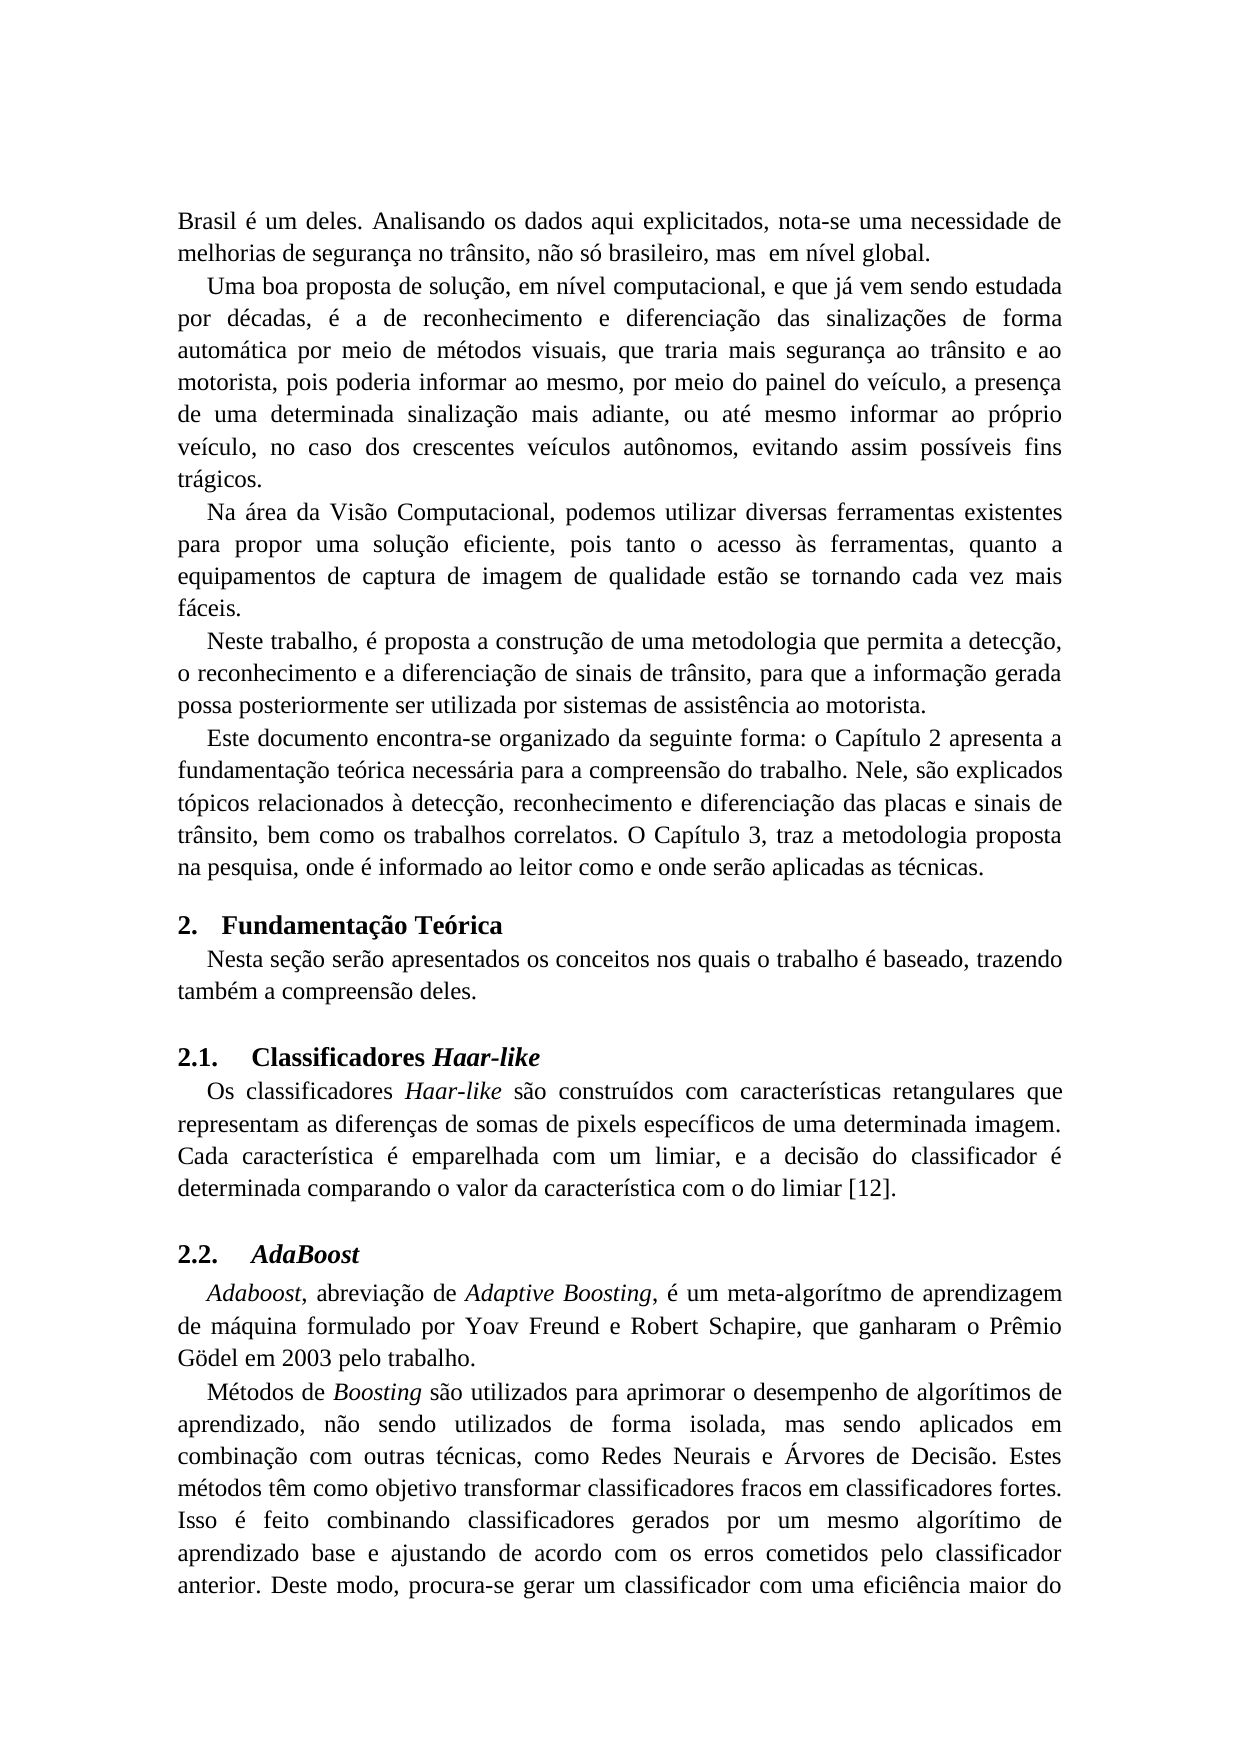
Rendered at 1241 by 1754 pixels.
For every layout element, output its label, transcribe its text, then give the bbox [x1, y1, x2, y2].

text Os classificadores Haar-like são construídos com características retangulares que representam as diferenças de somas de pixels específicos de uma determinada imagem. Cada característica é emparelhada com um limiar, e a decisão do classificador é determinada comparando o valor da característica com o do limiar [12]. [177, 1077, 1063, 1202]
text Este documento encontra-se organizado da seguinte forma: o Capítulo 2 apresenta a fundamentação teórica necessária para a compreensão do trabalho. Nele, são explicados tópicos relacionados à detecção, reconhecimento e diferenciação das placas e sinais de trânsito, bem como os trabalhos correlatos. O Capítulo 3, traz a metodologia proposta na pesquisa, onde é informado ao leitor como e onde serão aplicadas as técnicas. [177, 724, 1063, 881]
text Nesta seção serão apresentados os conceitos nos quais o trabalho é baseado, trazendo também a compreensão deles. [177, 945, 1063, 1005]
text 2.1. Classificadores Haar-like [177, 1042, 1063, 1072]
text Métodos de Boosting são utilizados para aprimorar o desempenho de algorítimos de aprendizado, não sendo utilizados de forma isolada, mas sendo aplicados em combinação com outras técnicas, como Redes Neurais e Árvores de Decisão. Estes métodos têm como objetivo transformar classificadores fracos em classificadores fortes. Isso é feito combinando classificadores gerados por um mesmo algorítimo de aprendizado base e ajustando de acordo com os erros cometidos pelo classificador anterior. Deste modo, procura-se gerar um classificador com uma eficiência maior do [177, 1377, 1063, 1599]
text Adaboost, abreviação de Adaptive Boosting, é um meta-algorítmo de aprendizagem de máquina formulado por Yoav Freund e Robert Schapire, que ganharam o Prêmio Gödel em 2003 pelo trabalho. [177, 1275, 1063, 1372]
text Neste trabalho, é proposta a construção de uma metodologia que permita a detecção, o reconhecimento e a diferenciação de sinais de trânsito, para que a informação gerada possa posteriormente ser utilizada por sistemas de assistência ao motorista. [177, 627, 1063, 719]
title Fundamentação Teórica [177, 911, 1063, 941]
text Na área da Visão Computacional, podemos utilizar diversas ferramentas existentes para propor uma solução eficiente, pois tanto o acesso às ferramentas, quanto a equipamentos de captura de imagem de qualidade estão se tornando cada vez mais fáceis. [177, 498, 1063, 622]
text Uma boa proposta de solução, em nível computacional, e que já vem sendo estudada por décadas, é a de reconhecimento e diferenciação das sinalizações de forma automática por meio de métodos visuais, que traria mais segurança ao trânsito e ao motorista, pois poderia informar ao mesmo, por meio do painel do veículo, a presença de uma determinada sinalização mais adiante, ou até mesmo informar ao próprio veículo, no caso dos crescentes veículos autônomos, evitando assim possíveis fins trágicos. [177, 272, 1063, 493]
text 2.2. AdaBoost [177, 1240, 1063, 1270]
text Brasil é um deles. Analisando os dados aqui explicitados, nota-se uma necessidade de melhorias de segurança no trânsito, não só brasileiro, mas em nível global. [177, 207, 1063, 267]
